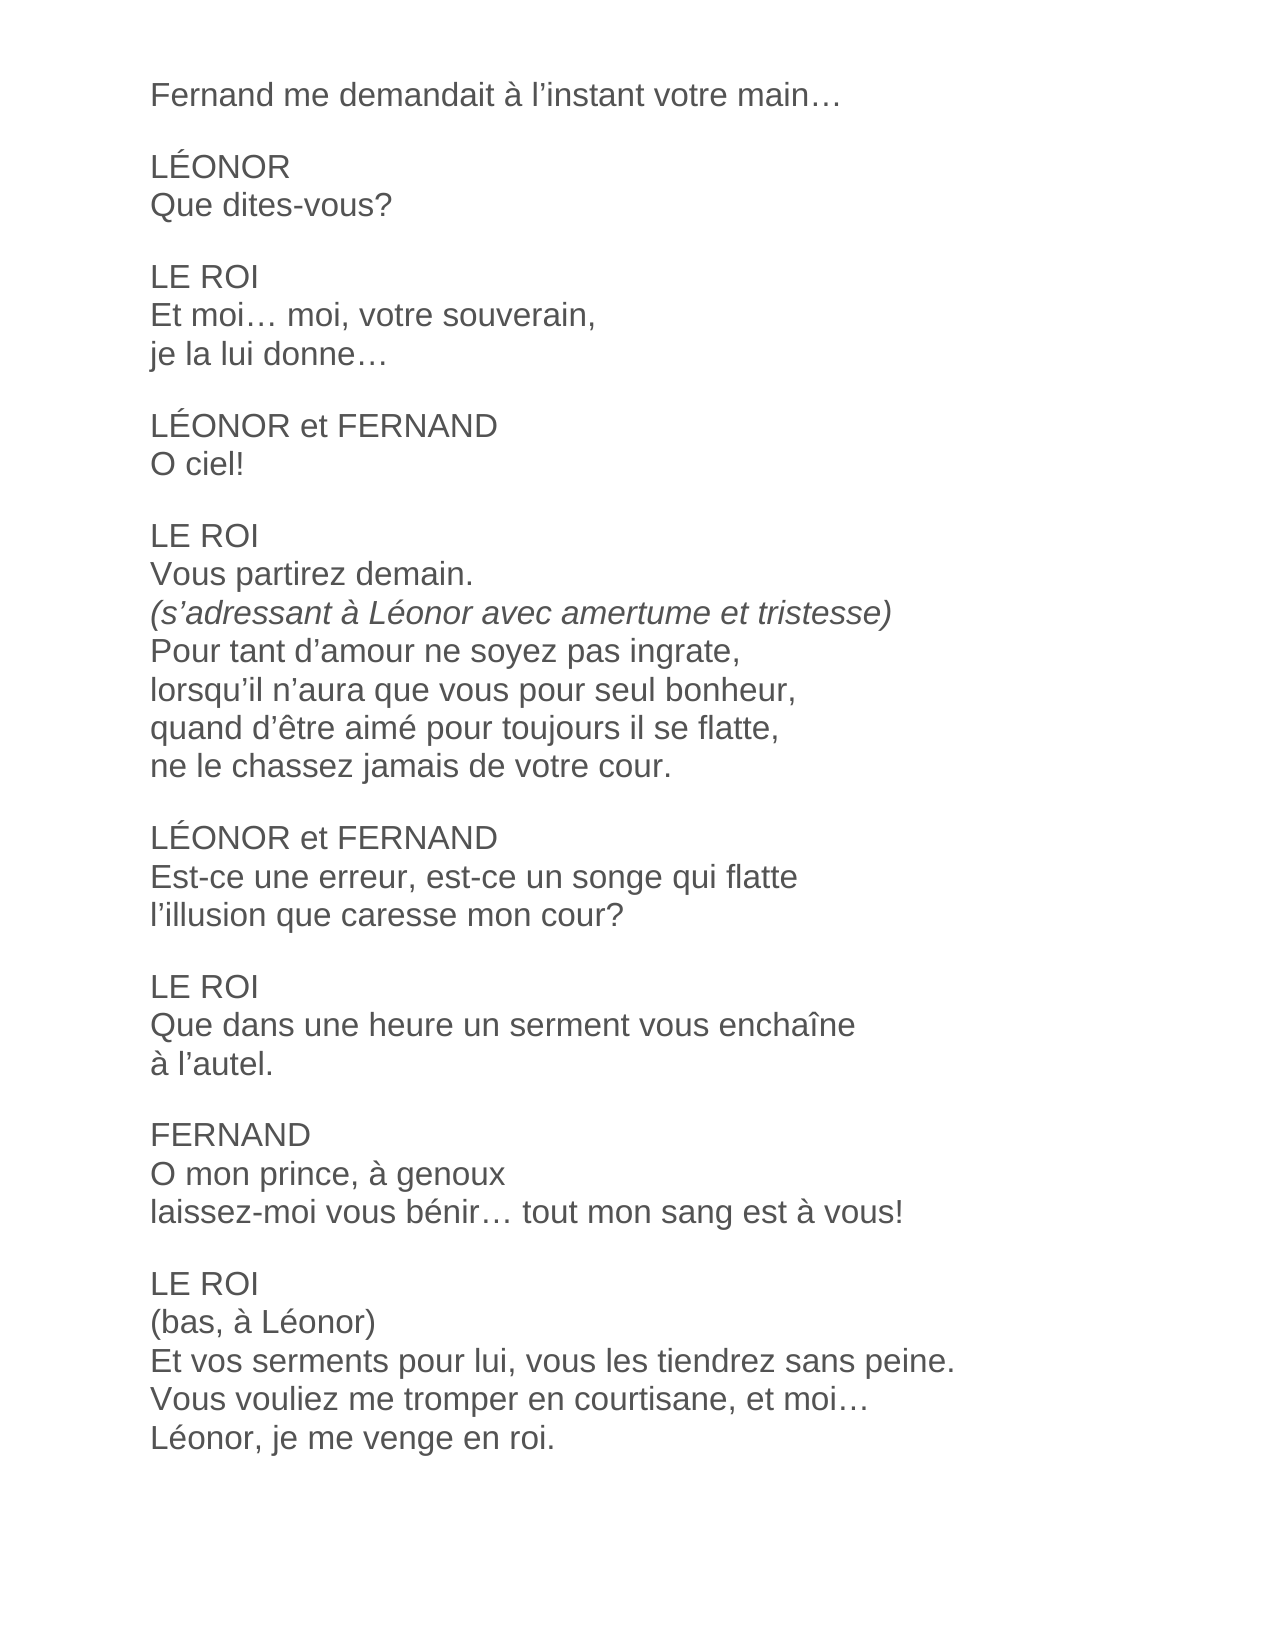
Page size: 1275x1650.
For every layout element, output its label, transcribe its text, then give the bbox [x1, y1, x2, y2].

text Fernand me demandait à l’instant votre main… [150, 75, 1125, 113]
text LE ROI Et moi… moi, votre souverain, je la lui donne… [150, 257, 1125, 372]
text LÉONOR et FERNAND Est-ce une erreur, est-ce un songe qui flatte l’illusion que caresse mon cour? [150, 818, 1125, 933]
text LE ROI Que dans une heure un serment vous enchaîne à l’autel. [150, 967, 1125, 1082]
text LÉONOR et FERNAND O ciel! [150, 406, 1125, 482]
text LE ROI Vous partirez demain. (s’adressant à Léonor avec amertume et tristesse) Pour tant d’amour ne soyez pas ingrate, lorsqu’il n’aura que vous pour seul bonheur, quand d’être aimé pour toujours il se flatte, ne le chassez jamais de votre cour. [150, 516, 1125, 785]
text LE ROI (bas, à Léonor) Et vos serments pour lui, vous les tiendrez sans peine. Vous vouliez me tromper en courtisane, et moi… Léonor, je me venge en roi. [150, 1264, 1125, 1456]
text FERNAND O mon prince, à genoux laissez-moi vous bénir… tout mon sang est à vous! [150, 1116, 1125, 1231]
text LÉONOR Que dites-vous? [150, 147, 1125, 224]
